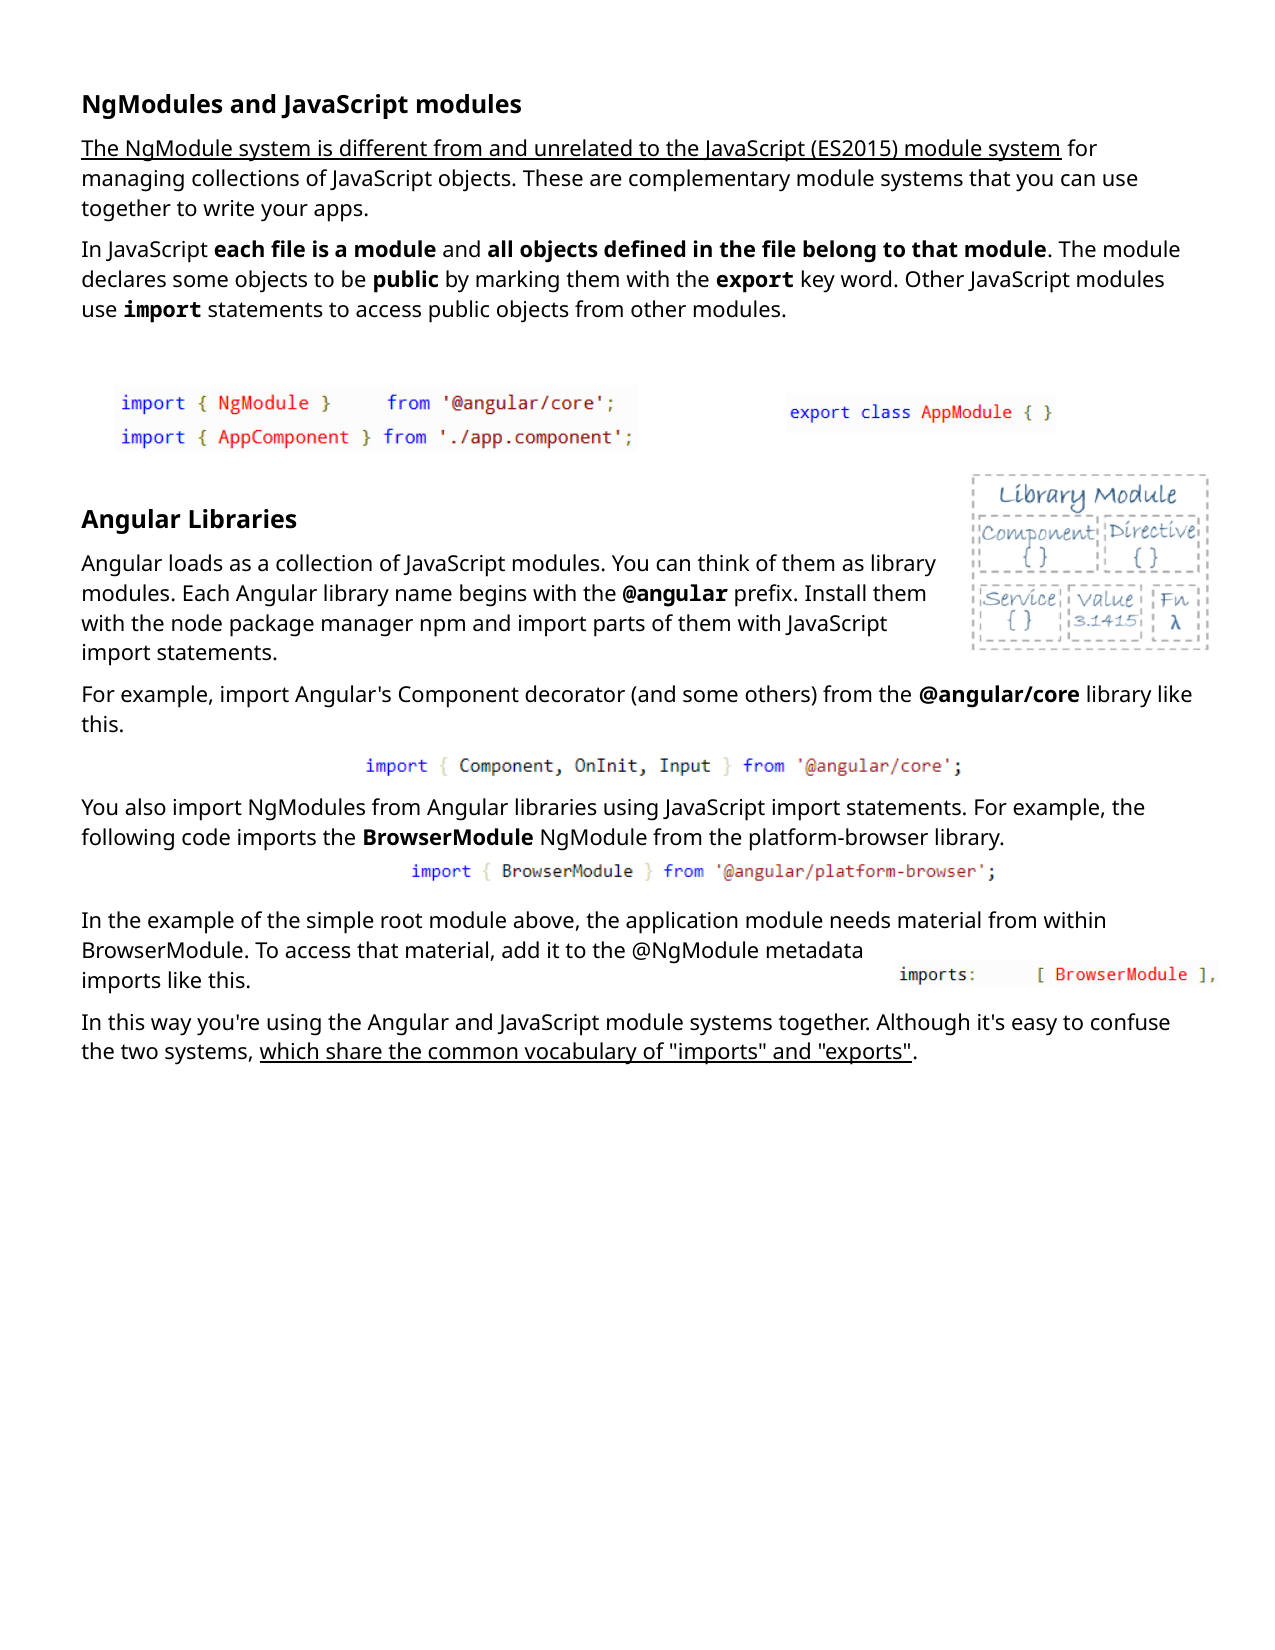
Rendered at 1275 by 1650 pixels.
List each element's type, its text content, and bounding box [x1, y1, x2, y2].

text Angular Libraries [81, 502, 966, 536]
text In this way you're using the Angular and JavaScript module systems together. Although it's easy to confuse the two systems, which share the common vocabulary of "imports" and "exports". [81, 1007, 1194, 1066]
text Angular loads as a collection of JavaScript modules. You can think of them as library modules. Each Angular library name begins with the @angular prefix. Install them with the node package manager npm and import parts of them with JavaScript import statements. [81, 548, 1194, 667]
picture [966, 470, 1215, 655]
text In JavaScript each file is a module and all objects defined in the file belong to that module. The module declares some objects to be public by marking them with the export key word. Other JavaScript modules use import statements to access public objects from other modules. [81, 234, 1194, 323]
text NgModules and JavaScript modules [81, 87, 1194, 121]
text You also import NgModules from Angular libraries using JavaScript import statements. For example, the following code imports the BrowserModule NgModule from the platform-browser library. [81, 792, 1194, 852]
text For example, import Angular's Component decorator (and some others) from the @angular/core library like this. [81, 679, 1194, 739]
picture [896, 960, 1219, 987]
picture [407, 858, 999, 886]
text The NgModule system is different from and unrelated to the JavaScript (ES2015) module system for managing collections of JavaScript objects. These are complementary module systems that you can use together to write your apps. [81, 133, 1194, 222]
text In the example of the simple root module above, the application module needs material from within BrowserModule. To access that material, add it to the @NgModule metadata imports like this. [81, 905, 1194, 995]
picture [361, 752, 967, 780]
picture [115, 385, 638, 452]
picture [787, 393, 1057, 433]
